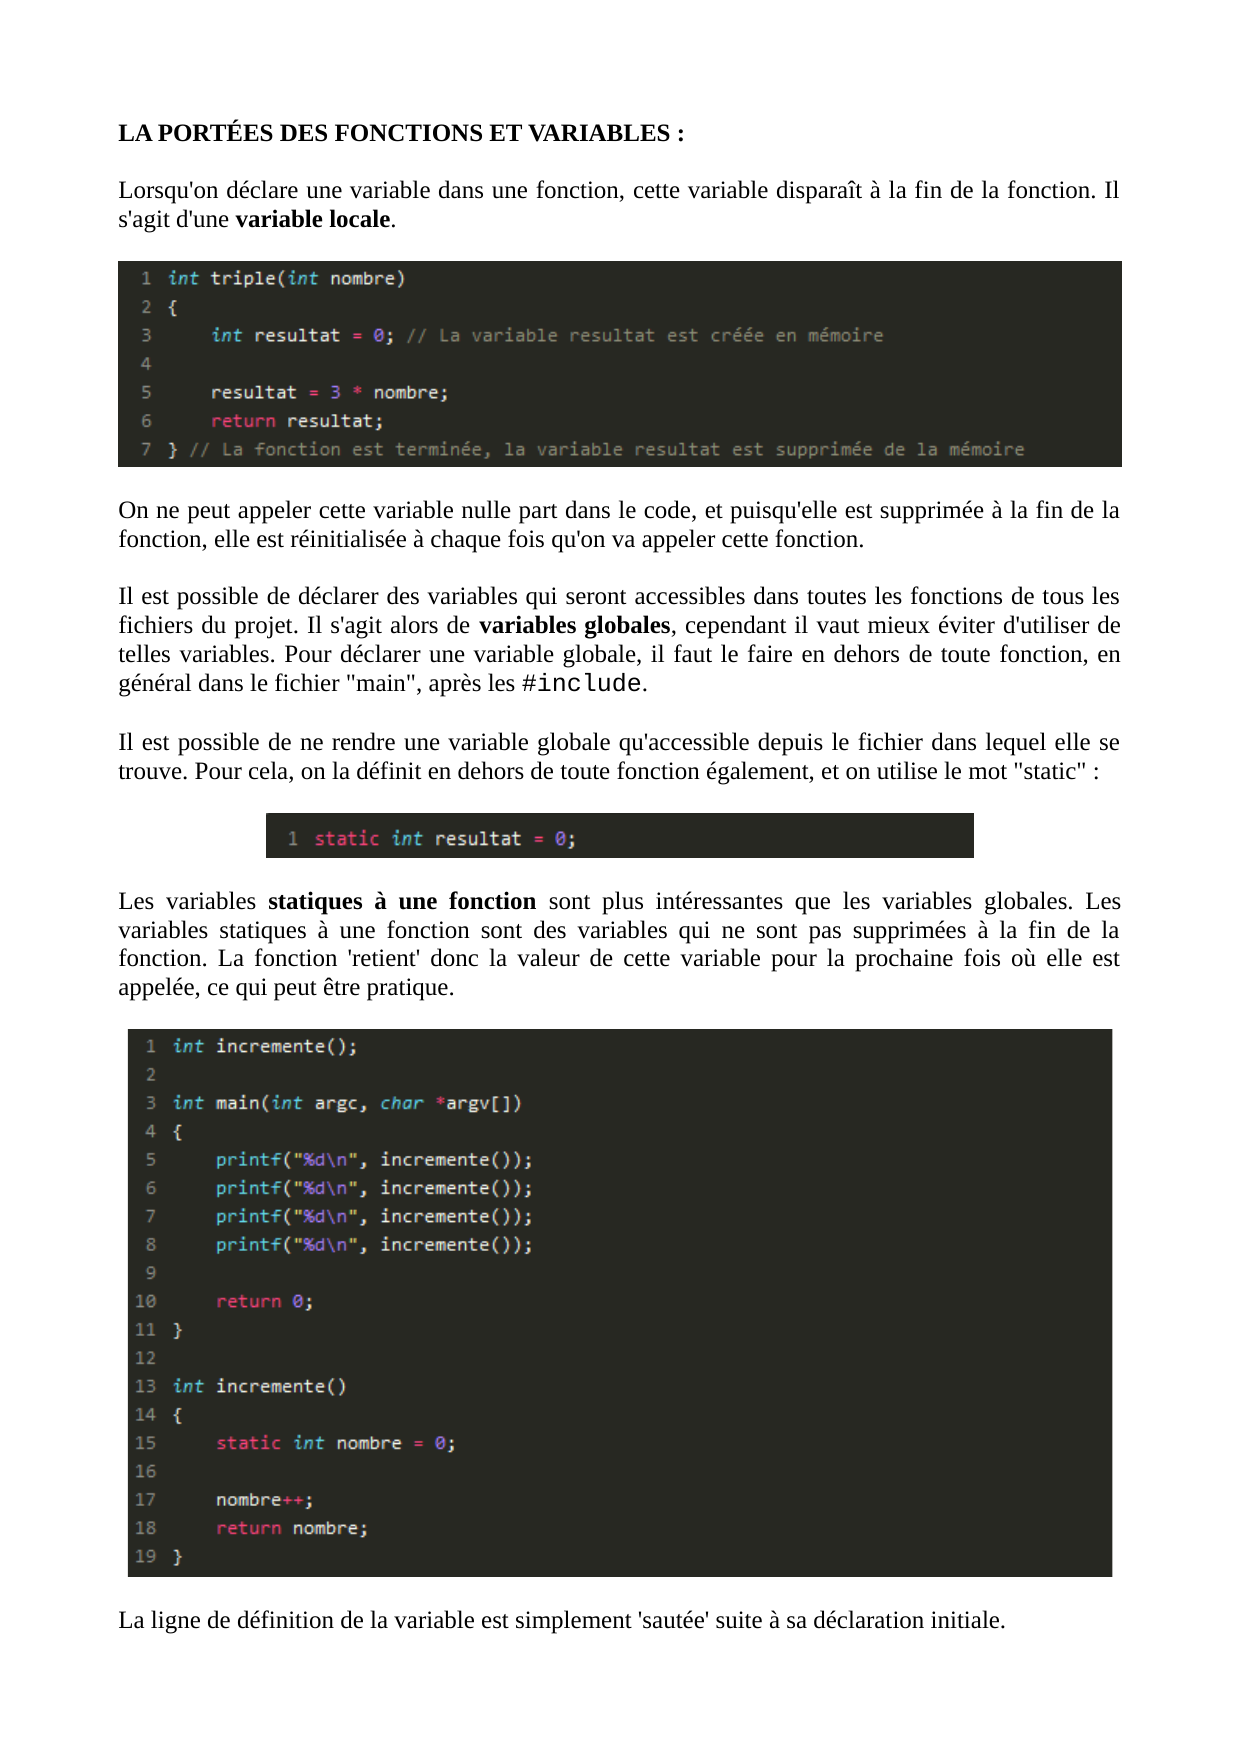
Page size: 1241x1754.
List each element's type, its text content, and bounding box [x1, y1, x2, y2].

text LA PORTÉES DES FONCTIONS ET VARIABLES : [118, 118, 1122, 147]
text La ligne de définition de la variable est simplement 'sautée' suite à sa déclaration initiale. [118, 1605, 1122, 1634]
text Il est possible de déclarer des variables qui seront accessibles dans toutes les fonctions de tous les fichiers du projet. Il s'agit alors de variables globales, cependant il vaut mieux éviter d'utiliser de telles variables. Pour déclarer une variable globale, il faut le faire en dehors de toute fonction, en général dans le fichier "main", après les #include. [118, 581, 1122, 698]
text Les variables statiques à une fonction sont plus intéressantes que les variables globales. Les variables statiques à une fonction sont des variables qui ne sont pas supprimées à la fin de la fonction. La fonction 'retient' donc la valeur de cette variable pour la prochaine fois où elle est appelée, ce qui peut être pratique. [118, 886, 1122, 1001]
text On ne peut appeler cette variable nulle part dans le code, et puisqu'elle est supprimée à la fin de la fonction, elle est réinitialisée à chaque fois qu'on va appeler cette fonction. [118, 495, 1122, 553]
text Lorsqu'on déclare une variable dans une fonction, cette variable disparaît à la fin de la fonction. Il s'agit d'une variable locale. [118, 176, 1122, 233]
text Il est possible de ne rendre une variable globale qu'accessible depuis le fichier dans lequel elle se trouve. Pour cela, on la définit en dehors de toute fonction également, et on utilise le mot "static" : [118, 727, 1122, 785]
